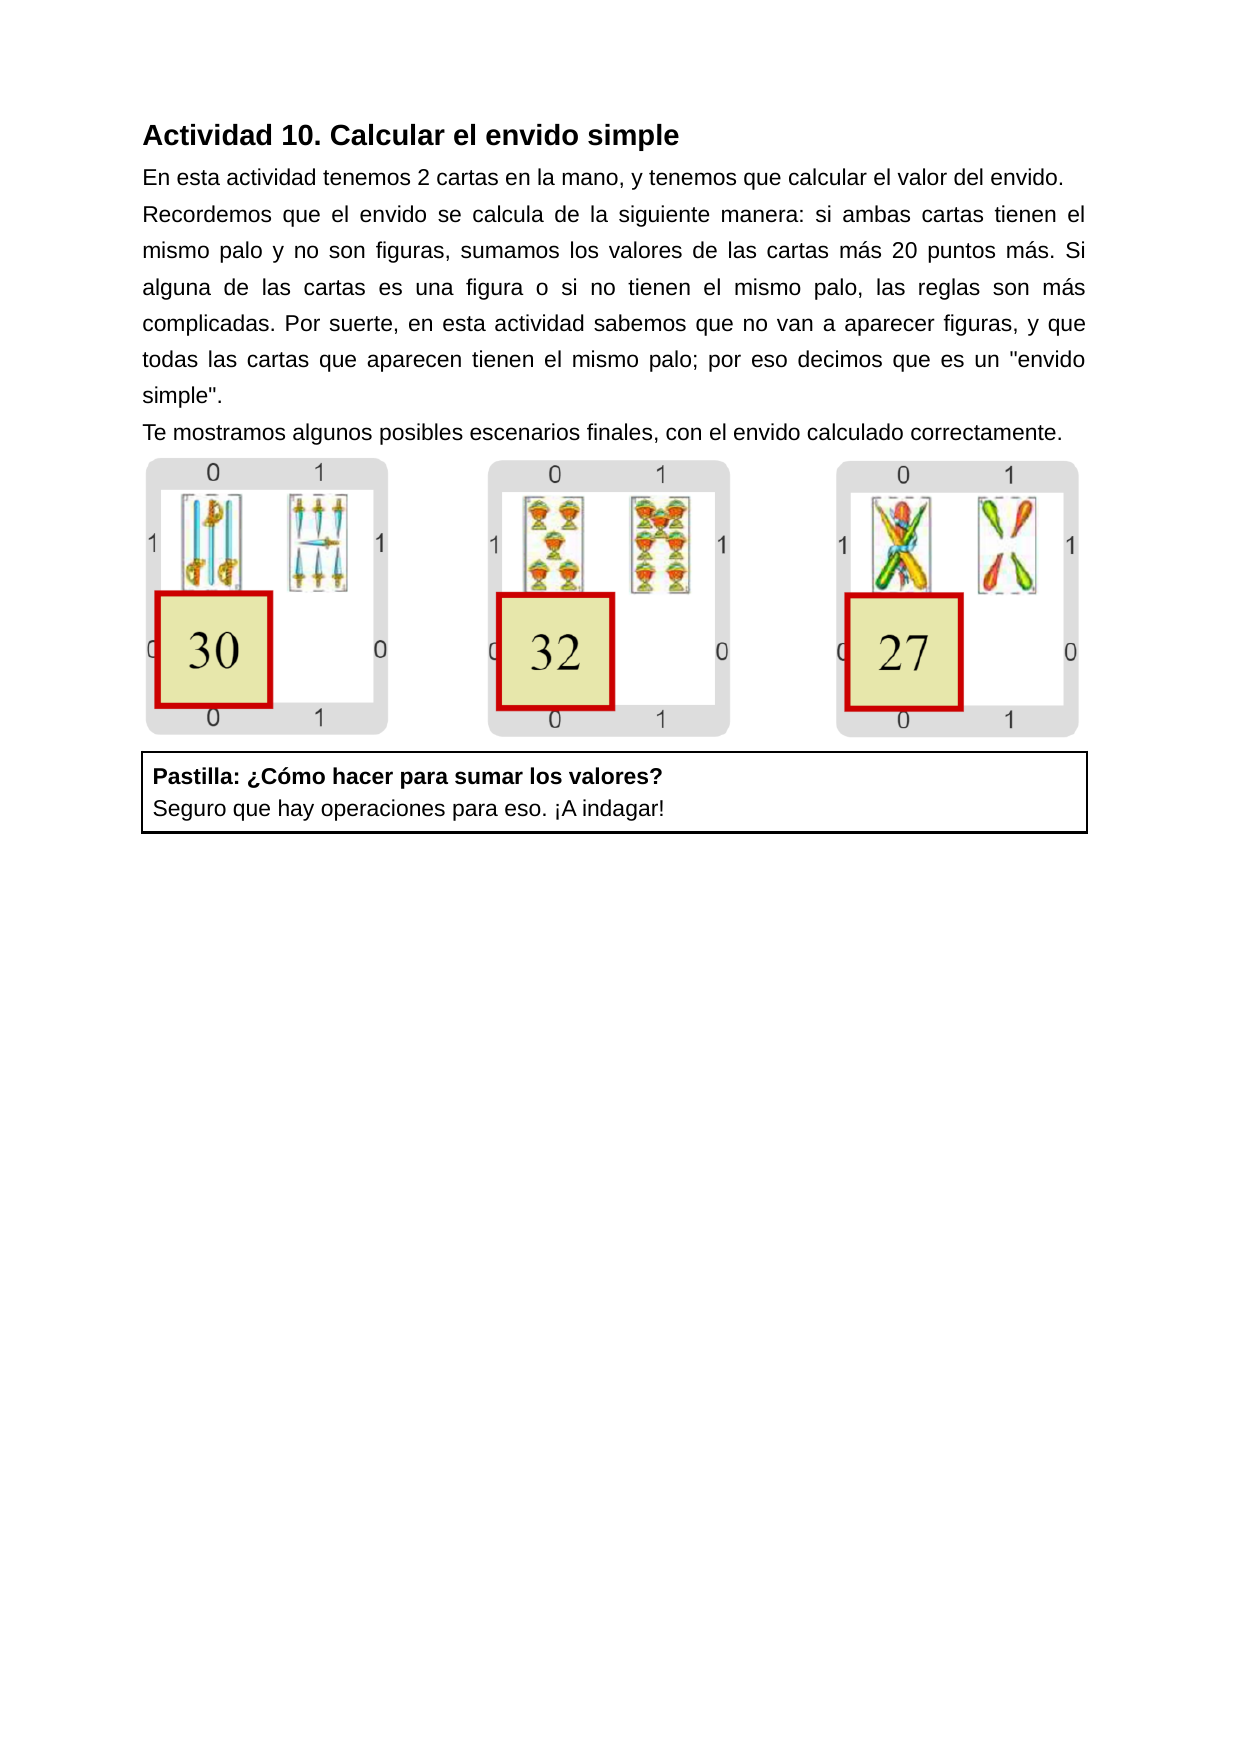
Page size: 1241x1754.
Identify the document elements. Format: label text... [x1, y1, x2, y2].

text Actividad 10. Calcular el envido simple [142, 118, 1087, 152]
text Te mostramos algunos posibles escenarios finales, con el envido calculado correctamente. [142, 419, 1087, 445]
table_header Pastilla: ¿Cómo hacer para sumar los valores? Seguro que hay operaciones para eso. ¡A indagar! [143, 753, 1086, 831]
text En esta actividad tenemos 2 cartas en la mano, y tenemos que calcular el valor del envido. [142, 164, 1087, 191]
text Recordemos que el envido se calcula de la siguiente manera: si ambas cartas tienen el mismo palo y no son figuras, sumamos los valores de las cartas más 20 puntos más. Si alguna de las cartas es una figura o si no tienen el mismo palo, las reglas son más complicadas. Por suerte, en esta actividad sabemos que no van a aparecer figuras, y que todas las cartas que aparecen tienen el mismo palo; por eso decimos que es un "envido simple". [142, 201, 1087, 409]
picture [142, 455, 1087, 741]
